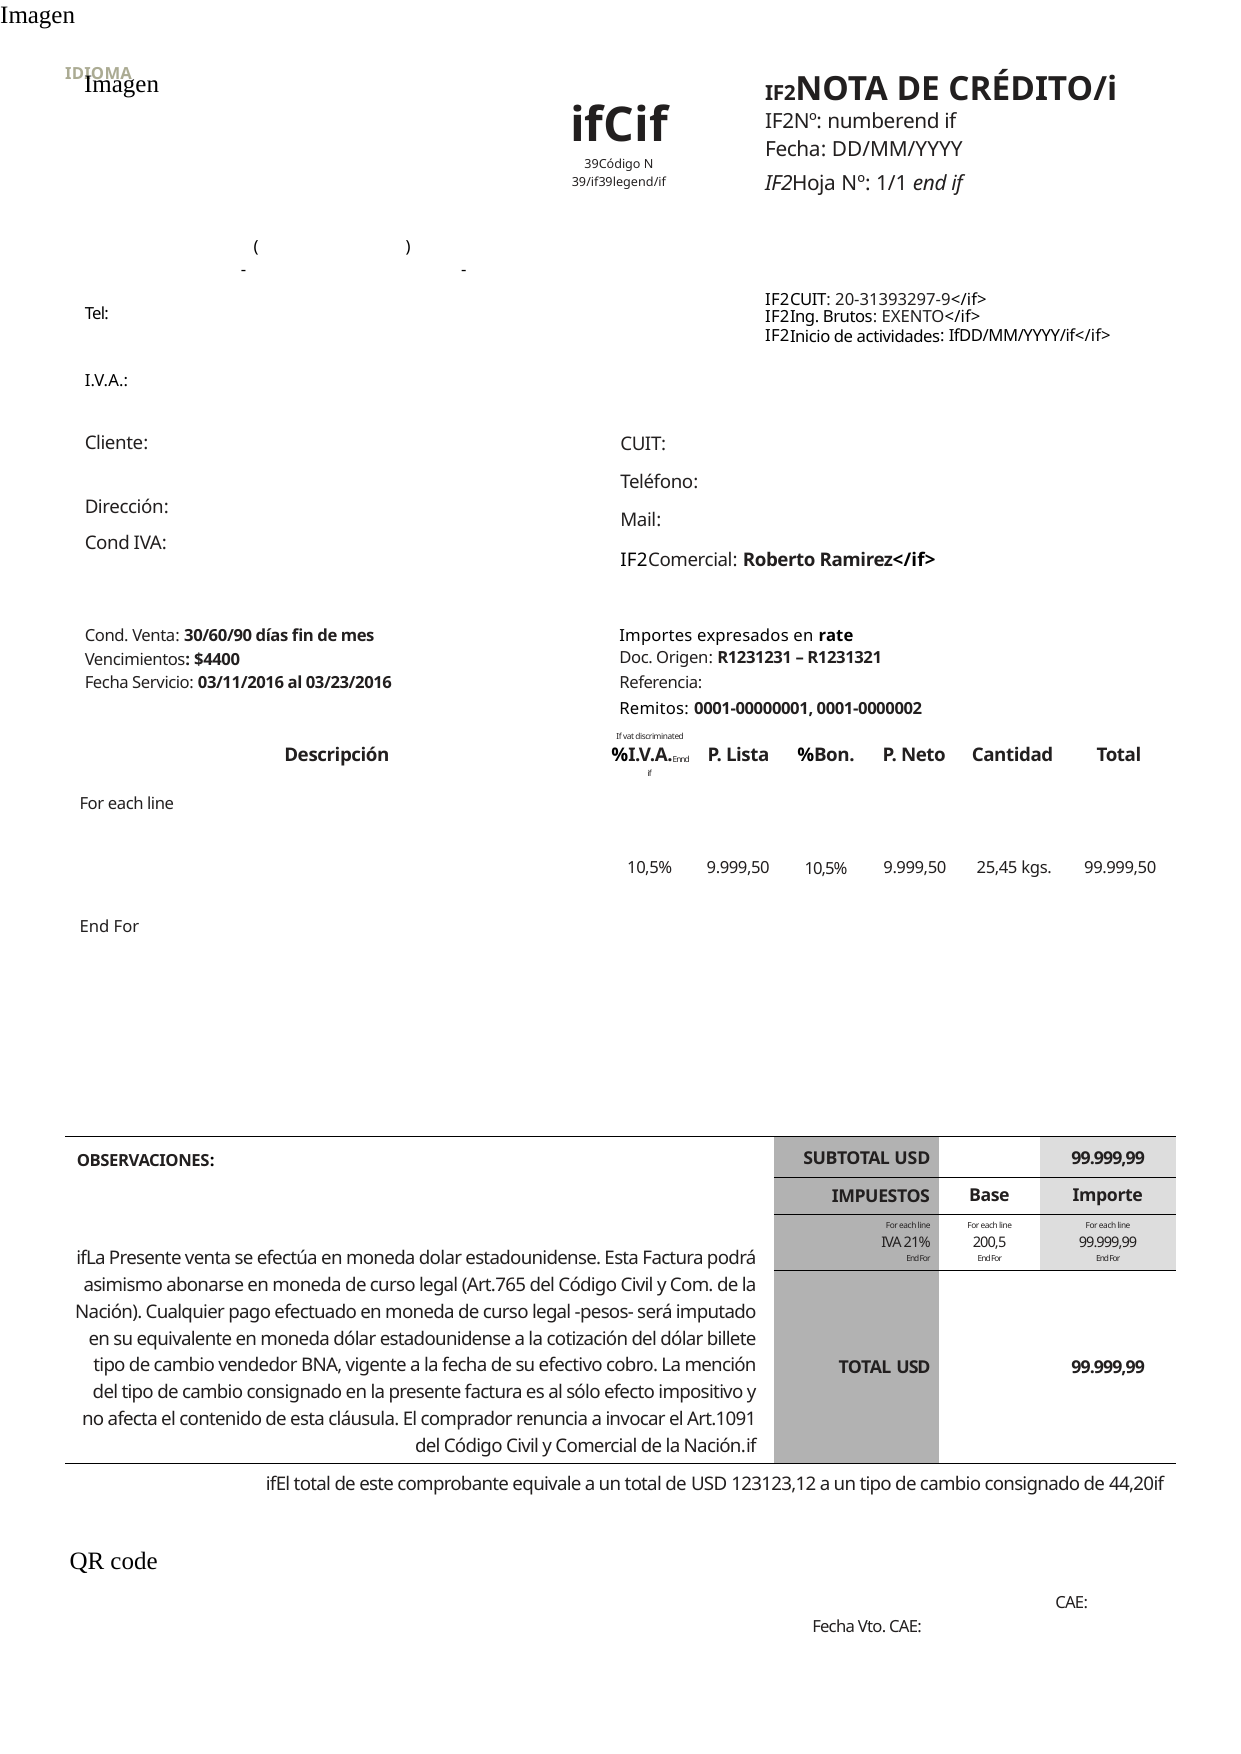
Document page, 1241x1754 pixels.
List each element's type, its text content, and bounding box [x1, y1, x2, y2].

table_header [609, 785, 690, 826]
table_header [1064, 785, 1176, 826]
table_cell [690, 909, 786, 950]
table_header [786, 785, 865, 826]
table_header [690, 785, 786, 826]
table_cell 99.999,50 [1064, 826, 1176, 909]
table_cell End For [60, 909, 609, 950]
table_cell [609, 909, 690, 950]
table_cell <line.name + (line._fields.get('lot_ids') and line.lot_ids.filtered('dispatch_number') and '. Despachos: %s' % ', '.join(line.lot_ids.filtered('dispatch_number').mapped('dispatch_number')) or '')> [60, 826, 609, 909]
table_cell 10,5% [786, 826, 865, 909]
table_cell [786, 909, 865, 950]
table_header [964, 785, 1064, 826]
table_cell 10,5% [609, 826, 690, 909]
table_cell 9.999,50 [865, 826, 964, 909]
table_cell [865, 909, 964, 950]
table_header For each line [60, 785, 609, 826]
table_cell [1064, 909, 1176, 950]
table_cell 25,45 kgs. [964, 826, 1064, 909]
table_cell [964, 909, 1064, 950]
table_header [865, 785, 964, 826]
table_cell 9.999,50 [690, 826, 786, 909]
